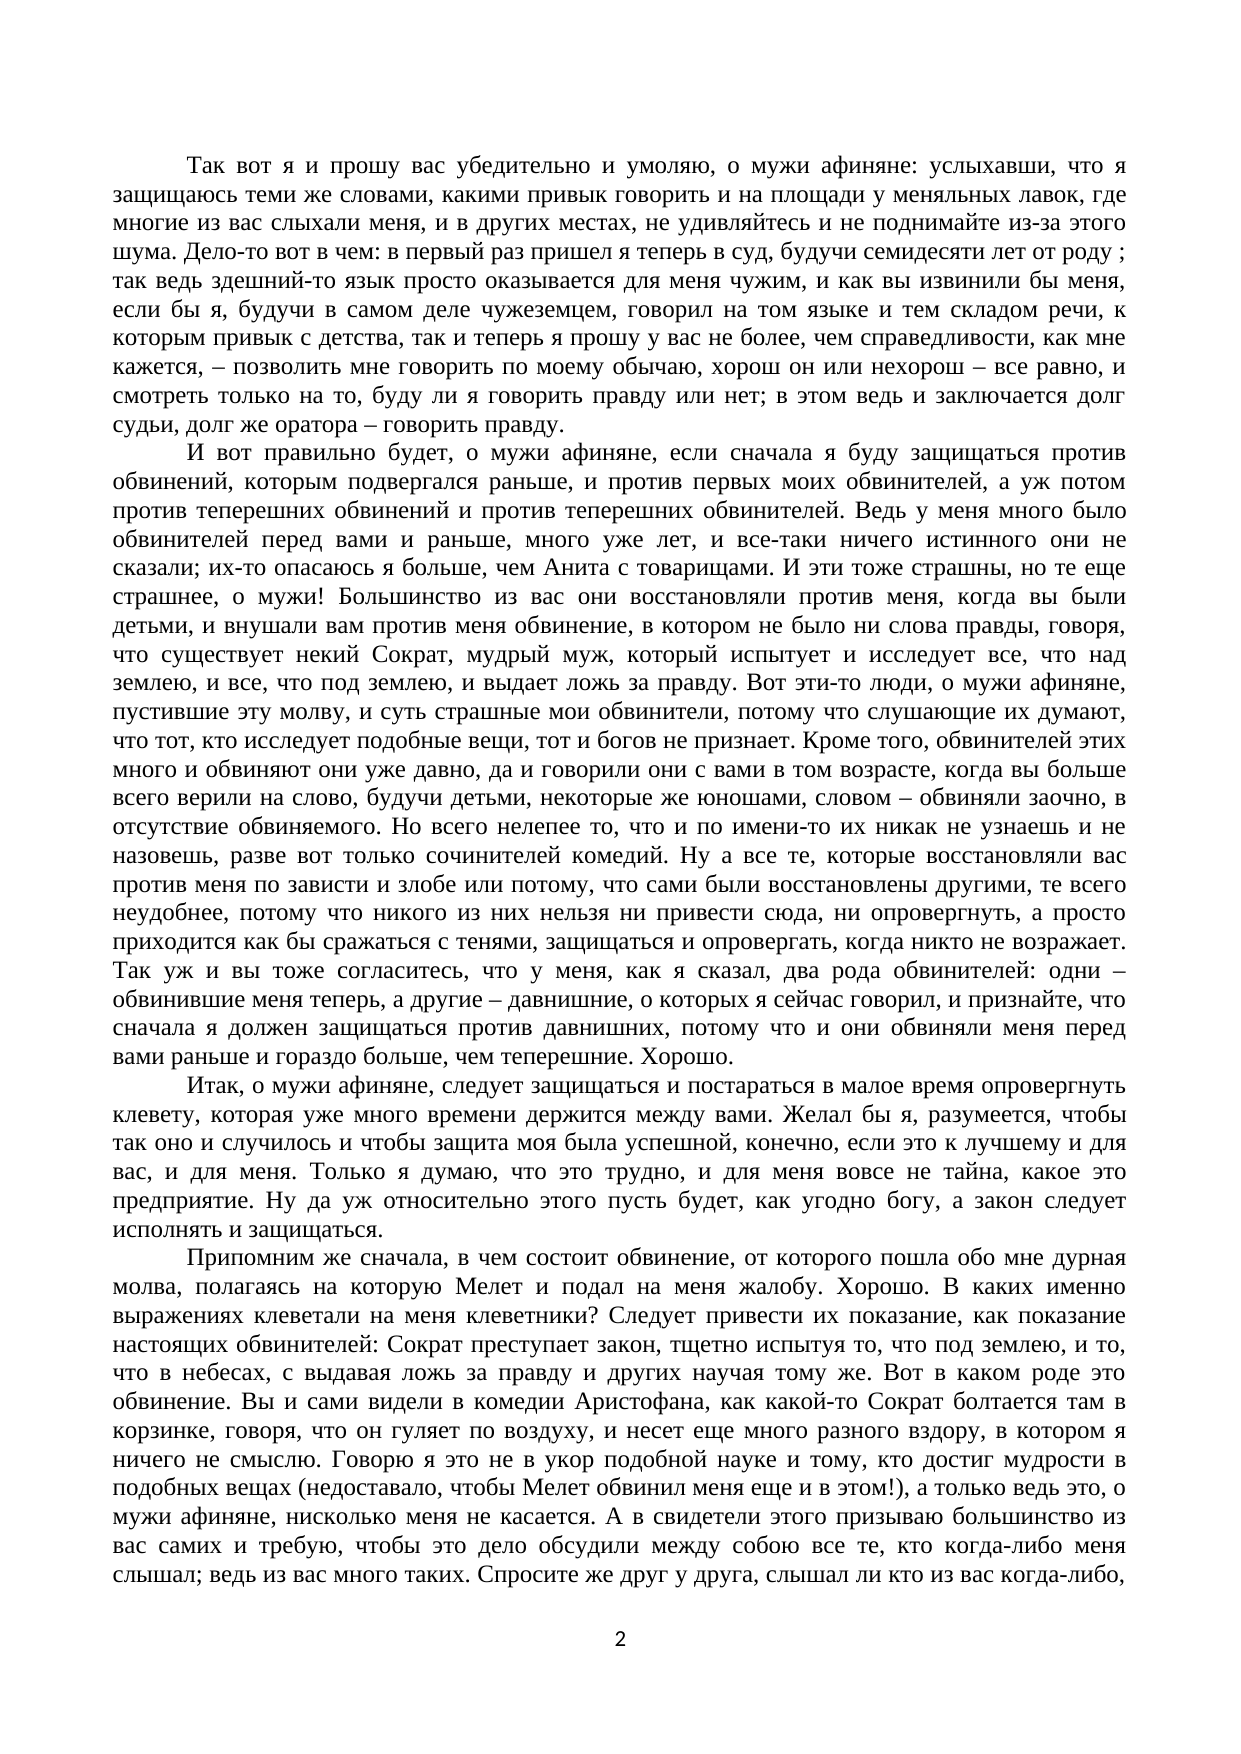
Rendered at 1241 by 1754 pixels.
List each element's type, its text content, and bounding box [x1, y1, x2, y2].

text Так вот я и прошу вас убедительно и умоляю, о мужи афиняне: услыхавши, что я защищаюсь теми же словами, какими привык говорить и на площади у меняльных лавок, где многие из вас слыхали меня, и в других местах, не удивляйтесь и не поднимайте из-за этого шума. Дело-то вот в чем: в первый раз пришел я теперь в суд, будучи семидесяти лет от роду ; так ведь здешний-то язык просто оказывается для меня чужим, и как вы извинили бы меня, если бы я, будучи в самом деле чужеземцем, говорил на том языке и тем складом речи, к которым привык с детства, так и теперь я прошу у вас не более, чем справедливости, как мне кажется, – позволить мне говорить по моему обычаю, хорош он или нехорош – все равно, и смотреть только на то, буду ли я говорить правду или нет; в этом ведь и заключается долг судьи, долг же оратора – говорить правду. [112, 150, 1128, 437]
text Припомним же сначала, в чем состоит обвинение, от которого пошла обо мне дурная молва, полагаясь на которую Мелет и подал на меня жалобу. Хорошо. В каких именно выражениях клеветали на меня клеветники? Следует привести их показание, как показание настоящих обвинителей: Сократ преступает закон, тщетно испытуя то, что под землею, и то, что в небесах, с выдавая ложь за правду и других научая тому же. Вот в каком роде это обвинение. Вы и сами видели в комедии Аристофана, как какой-то Сократ болтается там в корзинке, говоря, что он гуляет по воздуху, и несет еще много разного вздору, в котором я ничего не смыслю. Говорю я это не в укор подобной науке и тому, кто достиг мудрости в подобных вещах (недоставало, чтобы Мелет обвинил меня еще и в этом!), а только ведь это, о мужи афиняне, нисколько меня не касается. А в свидетели этого призываю большинство из вас самих и требую, чтобы это дело обсудили между собою все те, кто когда-либо меня слышал; ведь из вас много таких. Спросите же друг у друга, слышал ли кто из вас когда-либо, [112, 1242, 1128, 1587]
text Итак, о мужи афиняне, следует защищаться и постараться в малое время опровергнуть клевету, которая уже много времени держится между вами. Желал бы я, разумеется, чтобы так оно и случилось и чтобы защита моя была успешной, конечно, если это к лучшему и для вас, и для меня. Только я думаю, что это трудно, и для меня вовсе не тайна, какое это предприятие. Ну да уж относительно этого пусть будет, как угодно богу, а закон следует исполнять и защищаться. [112, 1070, 1128, 1242]
text И вот правильно будет, о мужи афиняне, если сначала я буду защищаться против обвинений, которым подвергался раньше, и против первых моих обвинителей, а уж потом против теперешних обвинений и против теперешних обвинителей. Ведь у меня много было обвинителей перед вами и раньше, много уже лет, и все-таки ничего истинного они не сказали; их-то опасаюсь я больше, чем Анита с товарищами. И эти тоже страшны, но те еще страшнее, о мужи! Большинство из вас они восстановляли против меня, когда вы были детьми, и внушали вам против меня обвинение, в котором не было ни слова правды, говоря, что существует некий Сократ, мудрый муж, который испытует и исследует все, что над землею, и все, что под землею, и выдает ложь за правду. Вот эти-то люди, о мужи афиняне, пустившие эту молву, и суть страшные мои обвинители, потому что слушающие их думают, что тот, кто исследует подобные вещи, тот и богов не признает. Кроме того, обвинителей этих много и обвиняют они уже давно, да и говорили они с вами в том возрасте, когда вы больше всего верили на слово, будучи детьми, некоторые же юношами, словом – обвиняли заочно, в отсутствие обвиняемого. Но всего нелепее то, что и по имени-то их никак не узнаешь и не назовешь, разве вот только сочинителей комедий. Ну а все те, которые восстановляли вас против меня по зависти и злобе или потому, что сами были восстановлены другими, те всего неудобнее, потому что никого из них нельзя ни привести сюда, ни опровергнуть, а просто приходится как бы сражаться с тенями, защищаться и опровергать, когда никто не возражает. Так уж и вы тоже согласитесь, что у меня, как я сказал, два рода обвинителей: одни – обвинившие меня теперь, а другие – давнишние, о которых я сейчас говорил, и признайте, что сначала я должен защищаться против давнишних, потому что и они обвиняли меня перед вами раньше и гораздо больше, чем теперешние. Хорошо. [112, 437, 1128, 1070]
